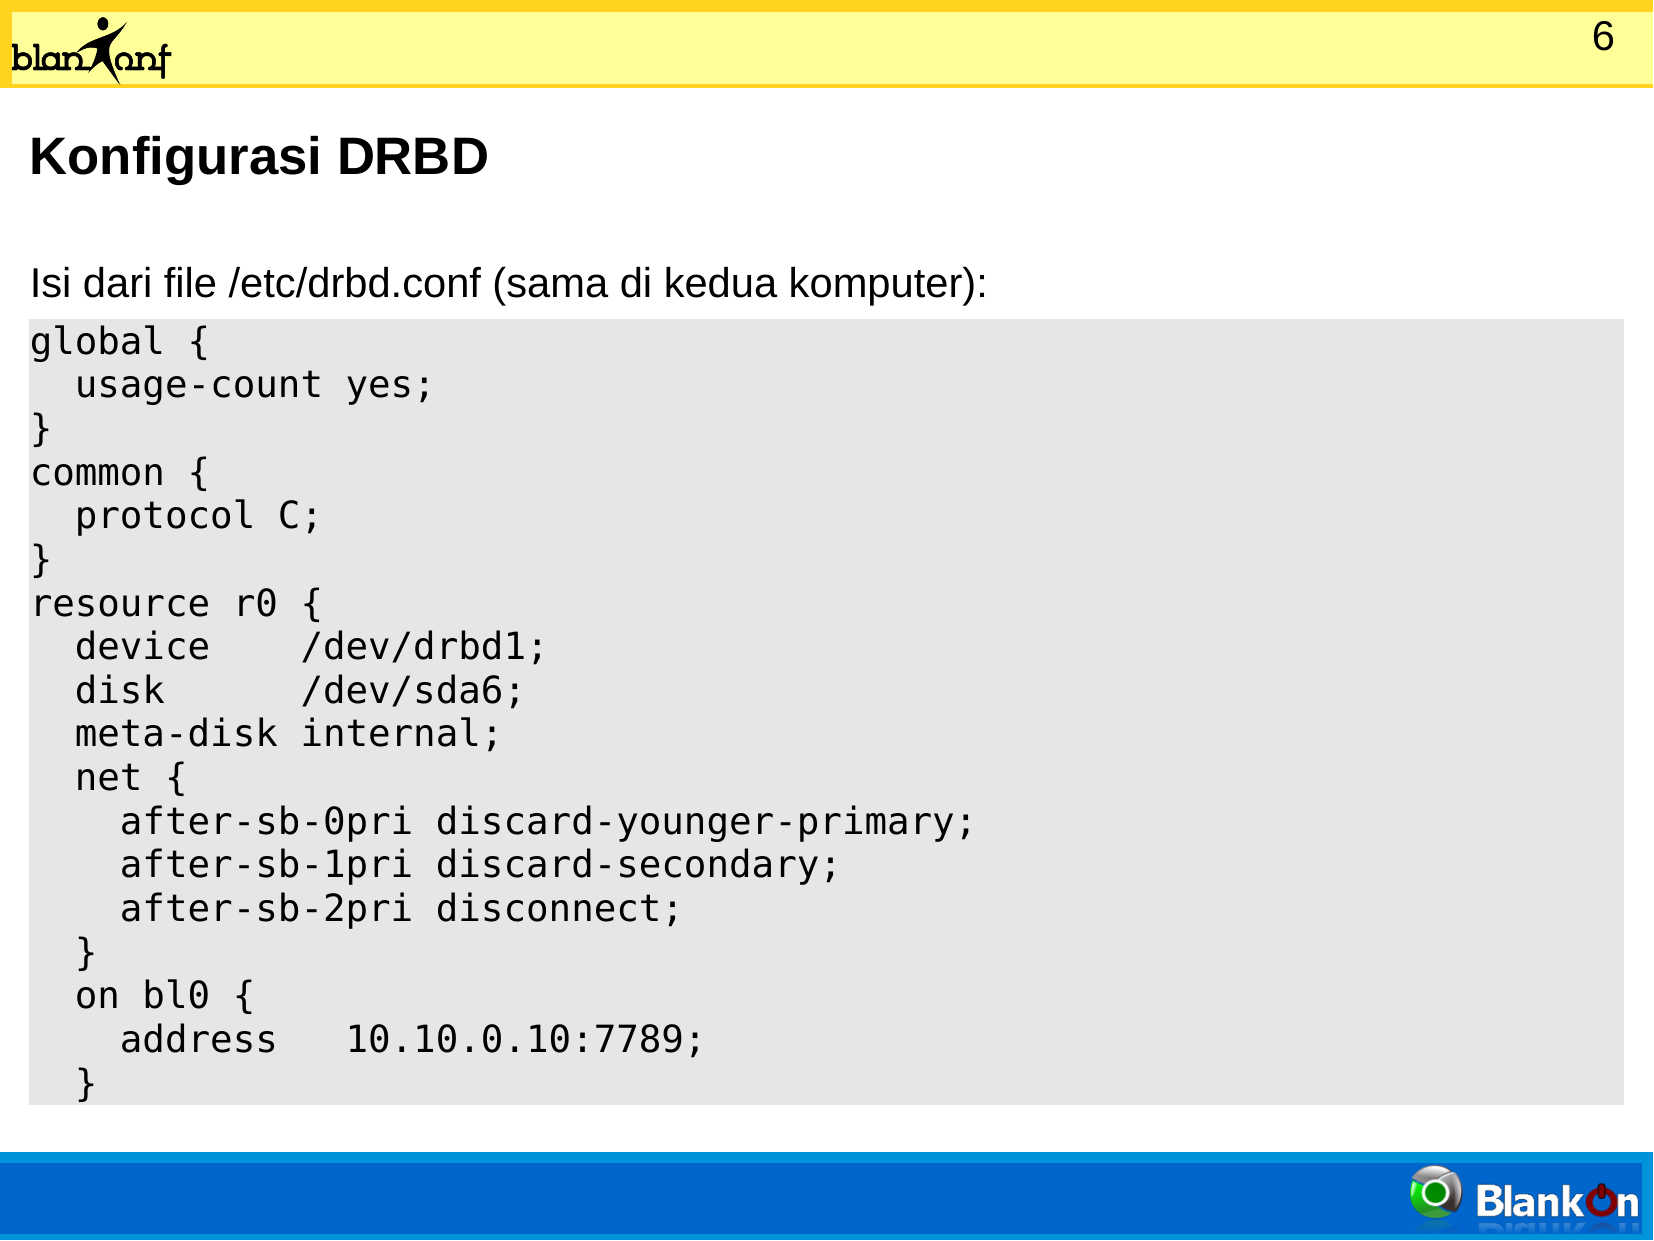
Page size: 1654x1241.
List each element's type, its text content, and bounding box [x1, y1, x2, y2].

text on bl0 { [29, 974, 1624, 1018]
picture [11, 17, 172, 85]
text global { [29, 319, 1624, 363]
text meta-disk internal; [29, 712, 1624, 756]
text after-sb-2pri disconnect; [29, 887, 1624, 930]
text after-sb-0pri discard-younger-primary; [29, 799, 1624, 843]
text disk /dev/sda6; [29, 668, 1624, 712]
subtitle Konfigurasi DRBD [29, 125, 1624, 186]
text resource r0 { [29, 581, 1624, 625]
text } [29, 407, 1624, 450]
text protocol C; [29, 494, 1624, 537]
text after-sb-1pri discard-secondary; [29, 843, 1624, 887]
picture [1405, 1164, 1641, 1233]
text } [29, 537, 1624, 581]
text Isi dari file /etc/drbd.conf (sama di kedua komputer): [29, 259, 1624, 307]
text net { [29, 756, 1624, 799]
text usage-count yes; [29, 363, 1624, 407]
text device /dev/drbd1; [29, 625, 1624, 668]
text } [29, 1061, 1624, 1105]
text common { [29, 450, 1624, 494]
text } [29, 930, 1624, 974]
text address 10.10.0.10:7789; [29, 1018, 1624, 1061]
